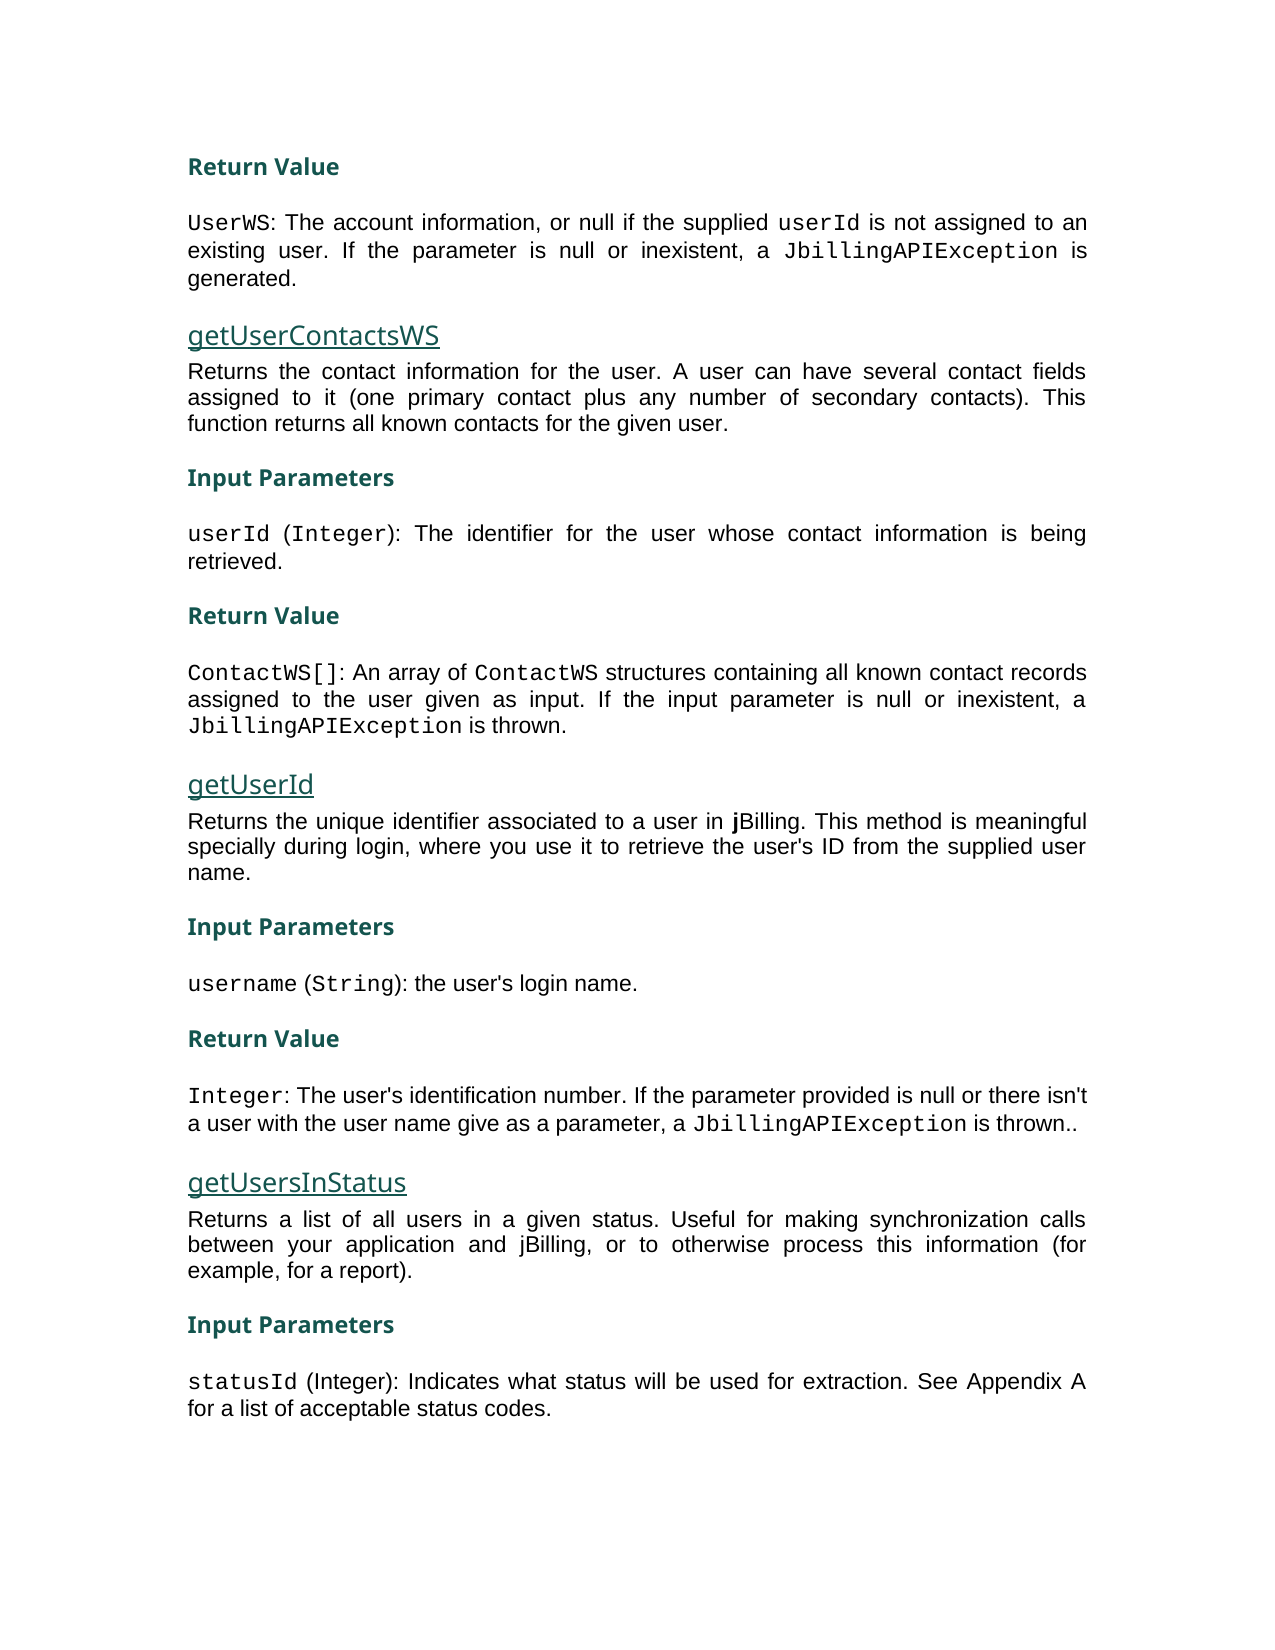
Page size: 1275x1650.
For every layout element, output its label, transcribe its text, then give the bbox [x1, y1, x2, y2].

text Returns the unique identifier associated to a user in jBilling. This method is meaningful specially during login, where you use it to retrieve the user's ID from the supplied user name. [187, 808, 1087, 885]
subtitle Return Value [187, 599, 1087, 631]
subtitle Return Value [187, 1023, 1087, 1055]
text username (String): the user's login name. [187, 970, 1087, 998]
text UserWS: The account information, or null if the supplied userId is not assigned to an existing user. If the parameter is null or inexistent, a JbillingAPIException is generated. [187, 210, 1087, 291]
subtitle getUsersInStatus [187, 1163, 1087, 1200]
text statusId (Integer): Indicates what status will be used for extraction. See Appendix A for a list of acceptable status codes. [187, 1368, 1087, 1422]
text Integer: The user's identification number. If the parameter provided is null or there isn't a user with the user name give as a parameter, a JbillingAPIException is thrown.. [187, 1083, 1087, 1138]
subtitle Return Value [187, 150, 1087, 182]
subtitle Input Parameters [187, 1308, 1087, 1340]
text ContactWS[]: An array of ContactWS structures containing all known contact records assigned to the user given as input. If the input parameter is null or inexistent, a JbillingAPIException is thrown. [187, 659, 1087, 740]
subtitle getUserContactsWS [187, 316, 1087, 353]
subtitle Input Parameters [187, 461, 1087, 493]
text Returns the contact information for the user. A user can have several contact fields assigned to it (one primary contact plus any number of secondary contacts). This function returns all known contacts for the given user. [187, 359, 1087, 436]
subtitle Input Parameters [187, 910, 1087, 942]
text userId (Integer): The identifier for the user whose contact information is being retrieved. [187, 521, 1087, 574]
text Returns a list of all users in a given status. Useful for making synchronization calls between your application and jBilling, or to otherwise process this information (for example, for a report). [187, 1206, 1087, 1283]
subtitle getUserId [187, 765, 1087, 802]
